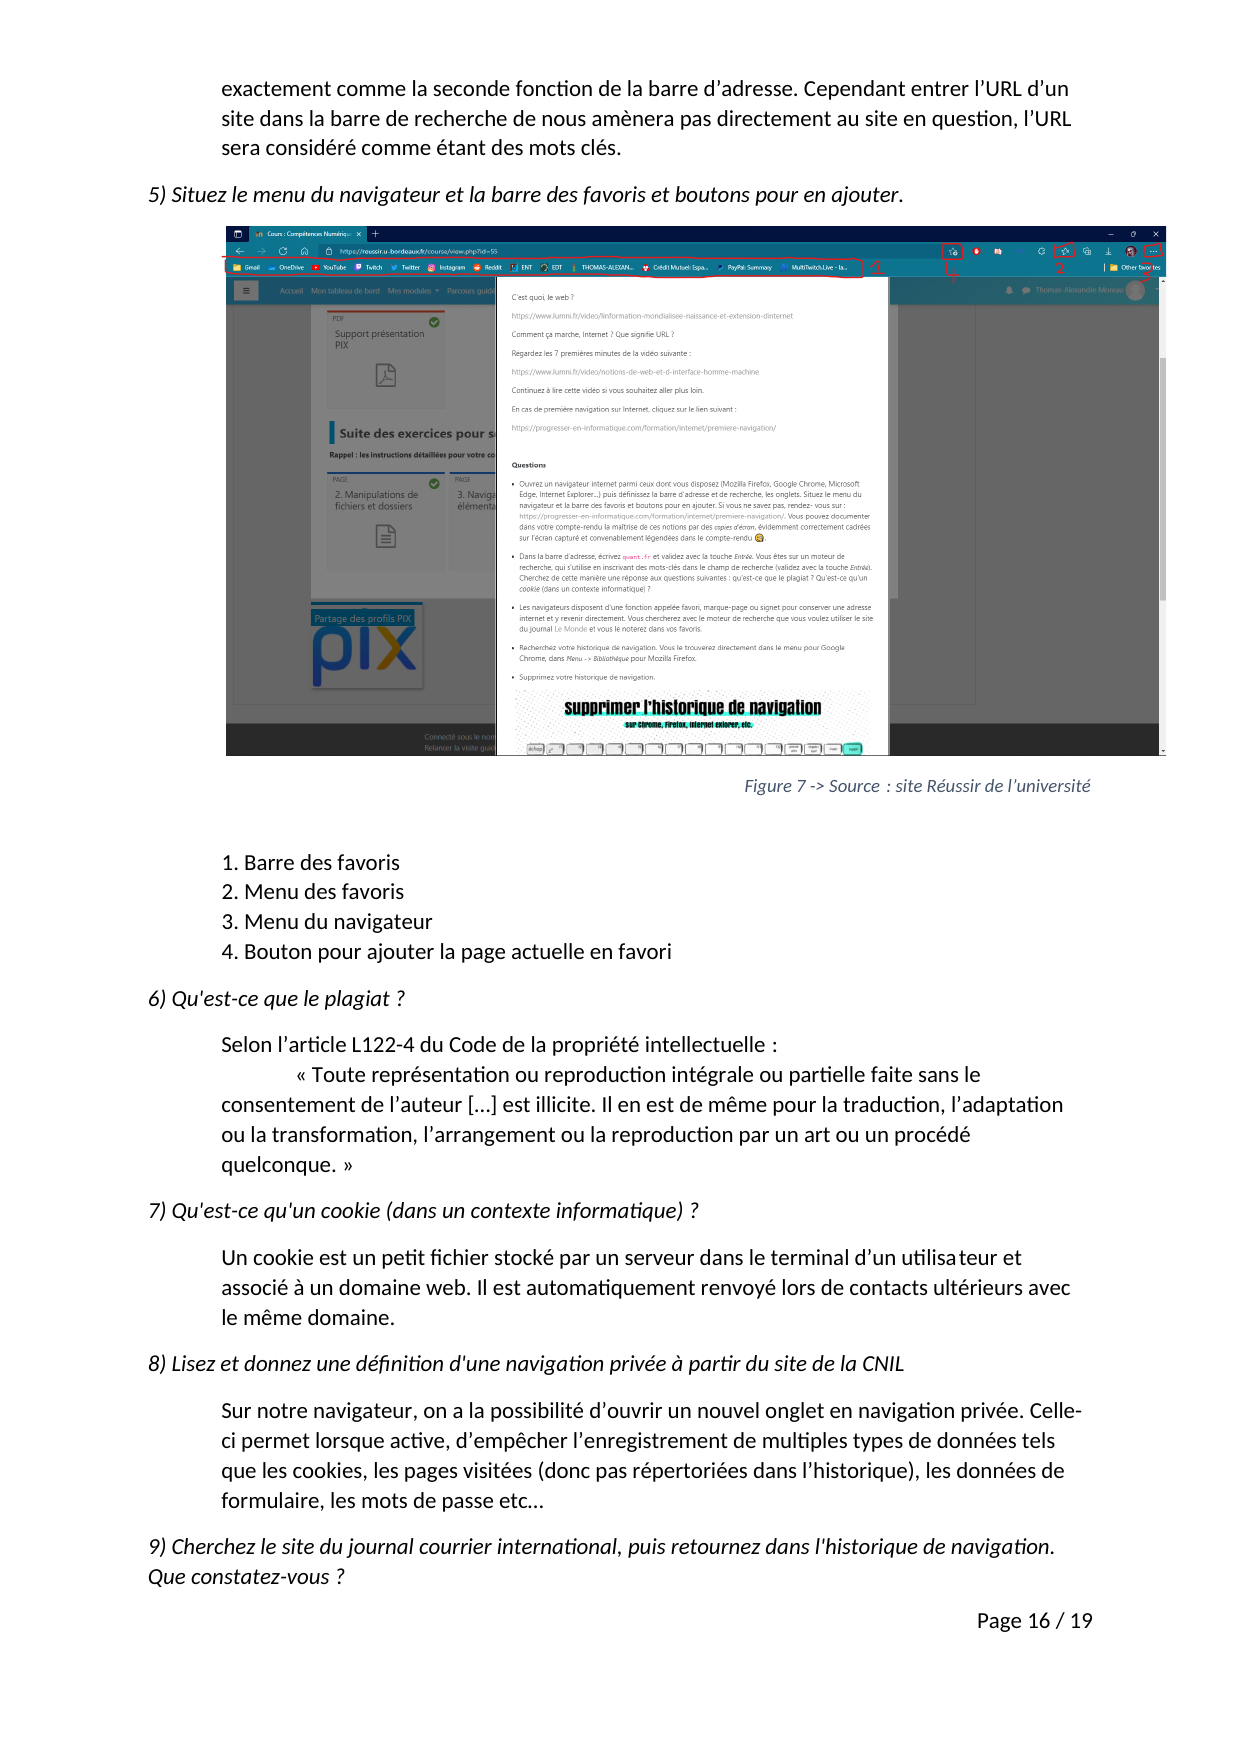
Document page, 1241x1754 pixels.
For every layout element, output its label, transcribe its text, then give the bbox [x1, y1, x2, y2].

text 7) Qu'est-ce qu'un cookie (dans un contexte informatique) ? [148, 1197, 1093, 1224]
text exactement comme la seconde fonction de la barre d’adresse. Cependant entrer l’URL d’un site dans la barre de recherche de nous amènera pas directement au site en question, l’URL sera considéré comme étant des mots clés. [221, 74, 1093, 162]
text Selon l’article L122-4 du Code de la propriété intellectuelle : « Toute représentation ou reproduction intégrale ou partielle faite sans le consentement de l’auteur […] est illicite. Il en est de même pour la traduction, l’adaptation ou la transformation, l’arrangement ou la reproduction par un art ou un procédé quelconque. » [221, 1030, 1093, 1178]
text 8) Lisez et donnez une définition d'une navigation privée à partir du site de la CNIL [148, 1349, 1093, 1377]
text Un cookie est un petit fichier stocké par un serveur dans le terminal d’un utilisa teur et associé à un domaine web. Il est automatiquement renvoyé lors de contacts ultérieurs avec le même domaine. [221, 1243, 1093, 1331]
text Sur notre navigateur, on a la possibilité d’ouvrir un nouvel onglet en navigation privée. Celle-ci permet lorsque active, d’empêcher l’enregistrement de multiples types de données tels que les cookies, les pages visitées (donc pas répertoriées dans l’historique), les données de formulaire, les mots de passe etc… [221, 1396, 1093, 1514]
text 1. Barre des favoris 2. Menu des favoris 3. Menu du navigateur 4. Bouton pour ajouter la page actuelle en favori [221, 818, 1093, 965]
text Figure 7 -> Source : site Réussir de l’université [148, 774, 1093, 797]
text 9) Cherchez le site du journal courrier international, puis retournez dans l'historique de navigation. Que constatez-vous ? [148, 1532, 1093, 1590]
text 5) Situez le menu du navigateur et la barre des favoris et boutons pour en ajouter. [148, 180, 1093, 208]
text 6) Qu'est-ce que le plagiat ? [148, 984, 1093, 1012]
